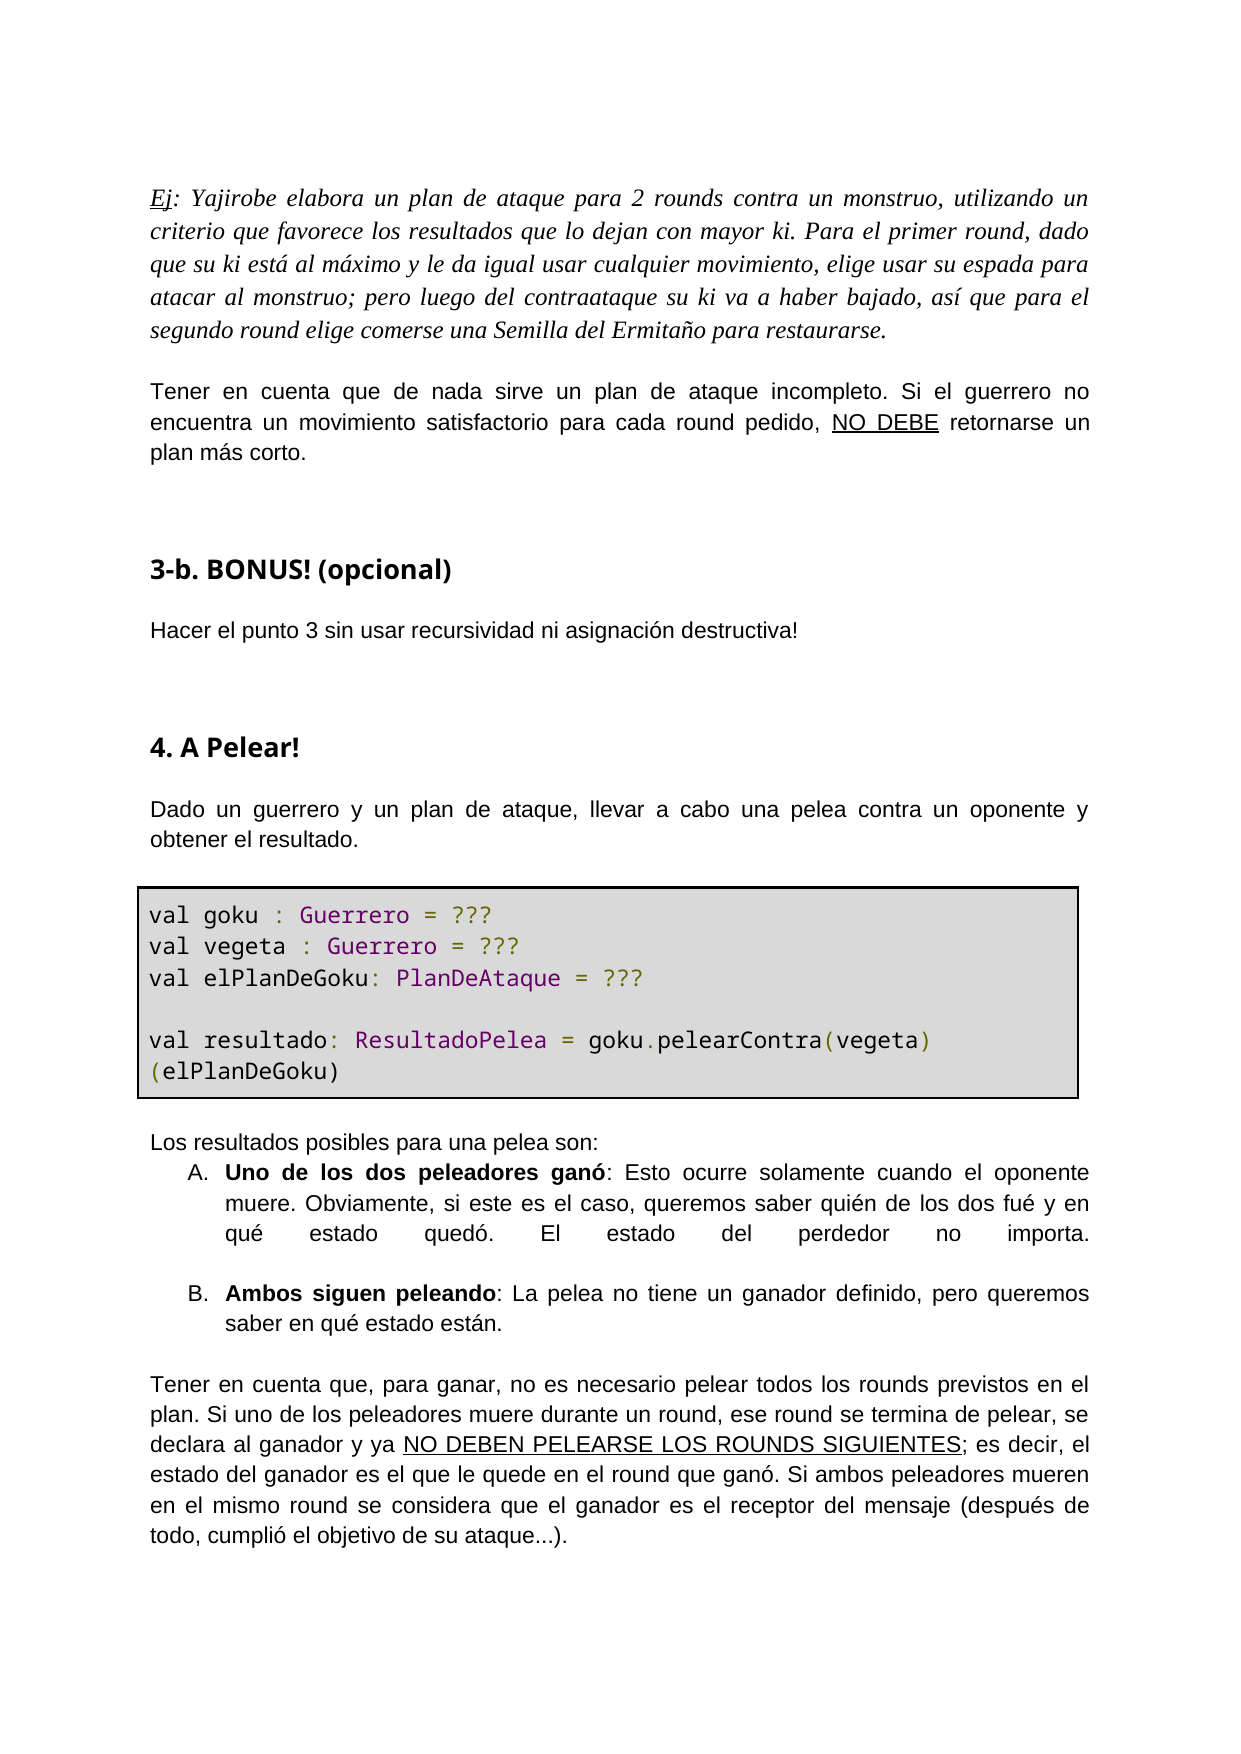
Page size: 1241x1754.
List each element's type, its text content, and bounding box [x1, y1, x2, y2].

list Uno de los dos peleadores ganó: Esto ocurre solamente cuando el oponente muere. Obviamente, si este es el caso, queremos saber quién de los dos fué y en qué estado quedó. El estado del perdedor no importa. [187, 1159, 1090, 1276]
text Tener en cuenta que, para ganar, no es necesario pelear todos los rounds previstos en el plan. Si uno de los peleadores muere durante un round, ese round se termina de pelear, se declara al ganador y ya NO DEBEN PELEARSE LOS ROUNDS SIGUIENTES; es decir, el estado del ganador es el que le quede en el round que ganó. Si ambos peleadores mueren en el mismo round se considera que el ganador es el receptor del mensaje (después de todo, cumplió el objetivo de su ataque...). [150, 1371, 1090, 1548]
list Ambos siguen peleando: La pelea no tiene un ganador definido, pero queremos saber en qué estado están. [187, 1280, 1090, 1337]
text Dado un guerrero y un plan de ataque, llevar a cabo una pelea contra un oponente y obtener el resultado. [150, 796, 1090, 852]
table_header val goku : Guerrero = ??? val vegeta : Guerrero = ??? val elPlanDeGoku: PlanDeAtaque = ??? val resultado: ResultadoPelea = goku.pelearContra(vegeta)(elPlanDeGoku) [139, 889, 1077, 1097]
text Tener en cuenta que de nada sirve un plan de ataque incompleto. Si el guerrero no encuentra un movimiento satisfactorio para cada round pedido, NO DEBE retornarse un plan más corto. [150, 378, 1090, 465]
text Hacer el punto 3 sin usar recursividad ni asignación destructiva! [150, 617, 1090, 644]
subtitle 4. A Pelear! [150, 729, 1090, 766]
subtitle 3-b. BONUS! (opcional) [150, 550, 1090, 587]
text Los resultados posibles para una pelea son: [150, 1129, 1090, 1156]
text Ej: Yajirobe elabora un plan de ataque para 2 rounds contra un monstruo, utilizando un criterio que favorece los resultados que lo dejan con mayor ki. Para el primer round, dado que su ki está al máximo y le da igual usar cualquier movimiento, elige usar su espada para atacar al monstruo; pero luego del contraataque su ki va a haber bajado, así que para el segundo round elige comerse una Semilla del Ermitaño para restaurarse. [150, 183, 1090, 344]
